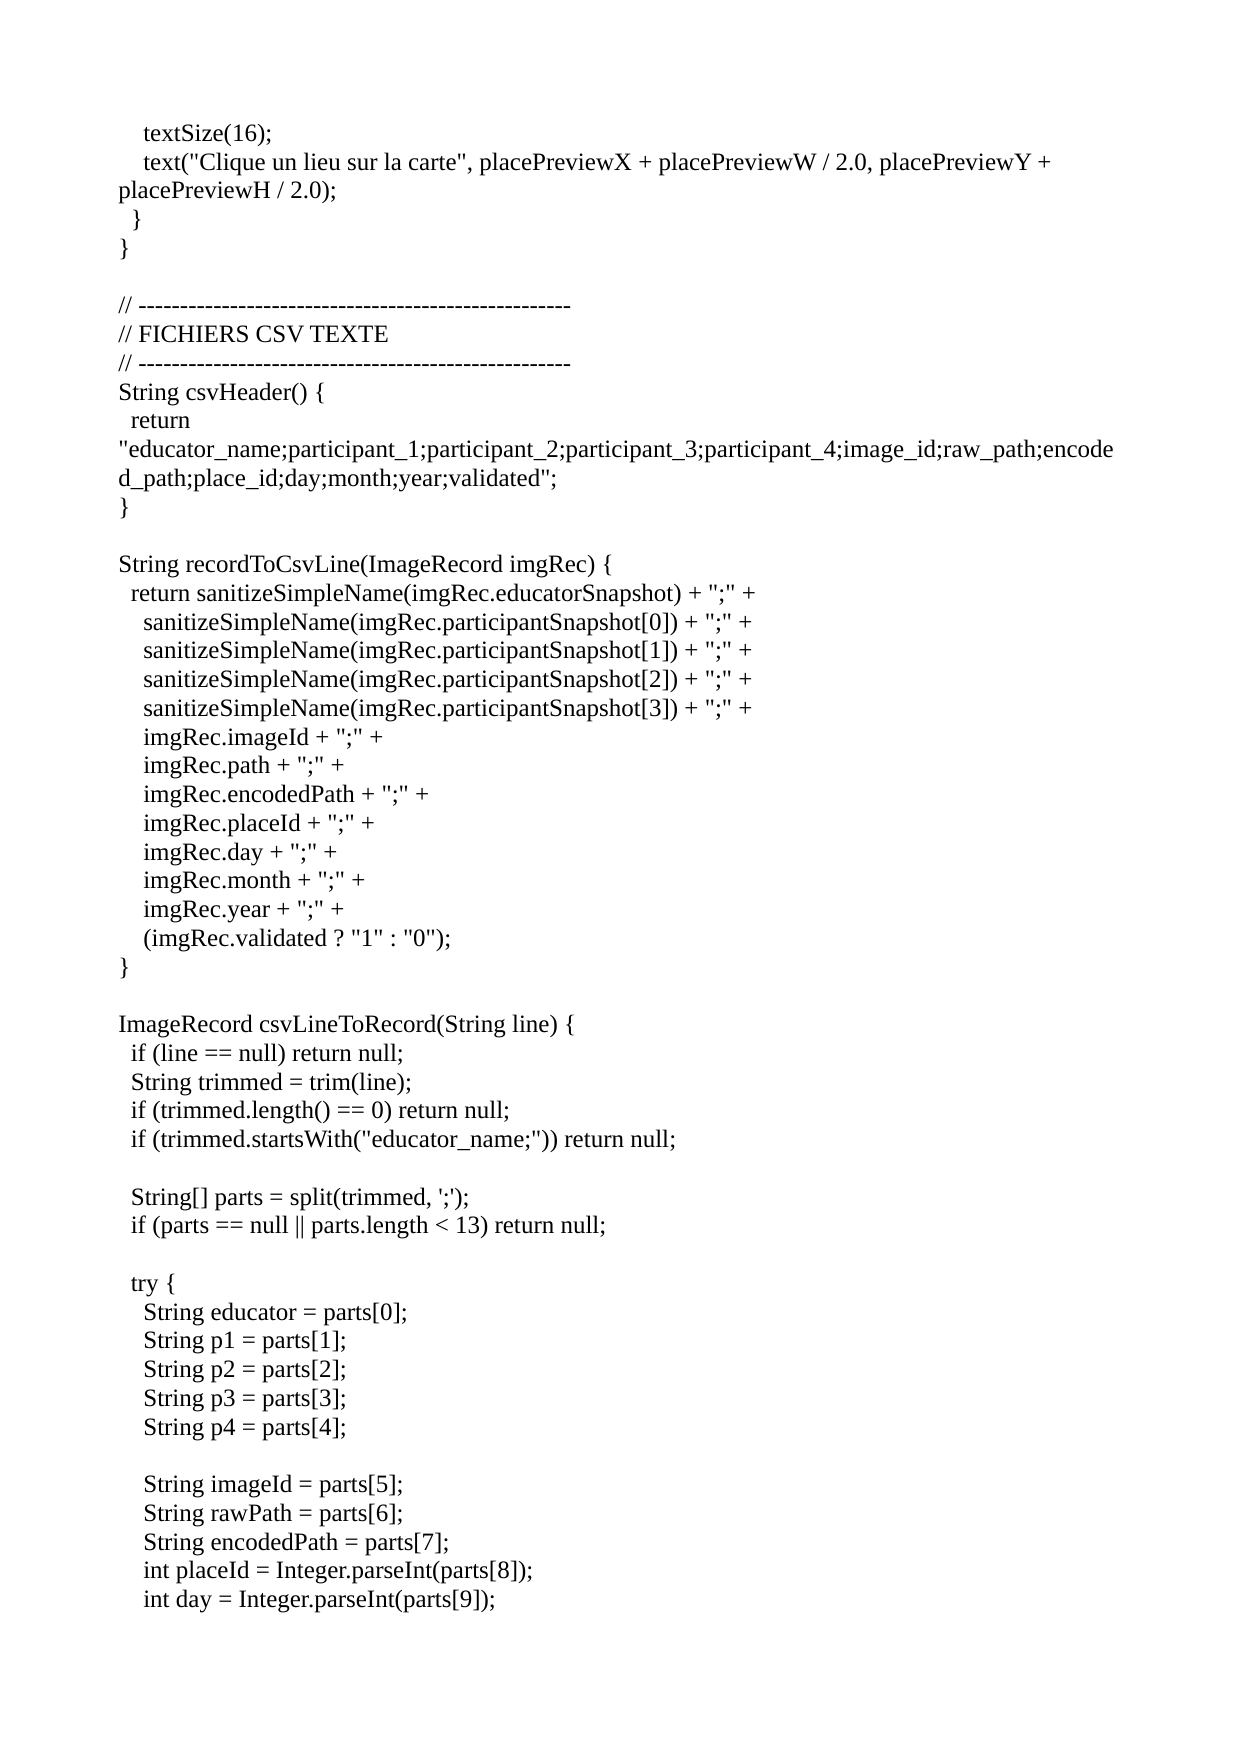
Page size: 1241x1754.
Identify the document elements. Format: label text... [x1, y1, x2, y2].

text String csvHeader() { [118, 377, 1122, 406]
text } [118, 952, 1122, 981]
text ImageRecord csvLineToRecord(String line) { [118, 1009, 1122, 1038]
text imgRec.path + ";" + [118, 751, 1122, 779]
text int placeId = Integer.parseInt(parts[8]); [118, 1556, 1122, 1584]
text textSize(16); [118, 118, 1122, 147]
text if (trimmed.length() == 0) return null; [118, 1096, 1122, 1124]
text return "educator_name;participant_1;participant_2;participant_3;participant_4;image_id;raw_path;encoded_path;place_id;day;month;year;validated"; [118, 406, 1122, 492]
text // ---------------------------------------------------- [118, 348, 1122, 377]
text int day = Integer.parseInt(parts[9]); [118, 1584, 1122, 1613]
text (imgRec.validated ? "1" : "0"); [118, 923, 1122, 952]
text String encodedPath = parts[7]; [118, 1527, 1122, 1556]
text if (line == null) return null; [118, 1038, 1122, 1067]
text imgRec.year + ";" + [118, 894, 1122, 923]
text String p2 = parts[2]; [118, 1354, 1122, 1383]
text return sanitizeSimpleName(imgRec.educatorSnapshot) + ";" + [118, 578, 1122, 607]
text imgRec.month + ";" + [118, 866, 1122, 894]
text String trimmed = trim(line); [118, 1067, 1122, 1096]
text // FICHIERS CSV TEXTE [118, 319, 1122, 348]
text try { [118, 1268, 1122, 1297]
text sanitizeSimpleName(imgRec.participantSnapshot[2]) + ";" + [118, 664, 1122, 693]
text String rawPath = parts[6]; [118, 1498, 1122, 1527]
text // ---------------------------------------------------- [118, 291, 1122, 319]
text sanitizeSimpleName(imgRec.participantSnapshot[3]) + ";" + [118, 693, 1122, 722]
text } [118, 492, 1122, 521]
text String imageId = parts[5]; [118, 1469, 1122, 1498]
text if (parts == null || parts.length < 13) return null; [118, 1211, 1122, 1239]
text imgRec.encodedPath + ";" + [118, 779, 1122, 808]
text String p1 = parts[1]; [118, 1326, 1122, 1354]
text imgRec.imageId + ";" + [118, 722, 1122, 751]
text String educator = parts[0]; [118, 1297, 1122, 1326]
text sanitizeSimpleName(imgRec.participantSnapshot[1]) + ";" + [118, 636, 1122, 664]
text sanitizeSimpleName(imgRec.participantSnapshot[0]) + ";" + [118, 607, 1122, 636]
text String[] parts = split(trimmed, ';'); [118, 1182, 1122, 1211]
text String p4 = parts[4]; [118, 1412, 1122, 1441]
text } [118, 233, 1122, 262]
text text("Clique un lieu sur la carte", placePreviewX + placePreviewW / 2.0, placePreviewY + placePreviewH / 2.0); [118, 147, 1122, 204]
text if (trimmed.startsWith("educator_name;")) return null; [118, 1124, 1122, 1153]
text } [118, 204, 1122, 233]
text imgRec.day + ";" + [118, 837, 1122, 866]
text String p3 = parts[3]; [118, 1383, 1122, 1412]
text imgRec.placeId + ";" + [118, 808, 1122, 837]
text String recordToCsvLine(ImageRecord imgRec) { [118, 549, 1122, 578]
